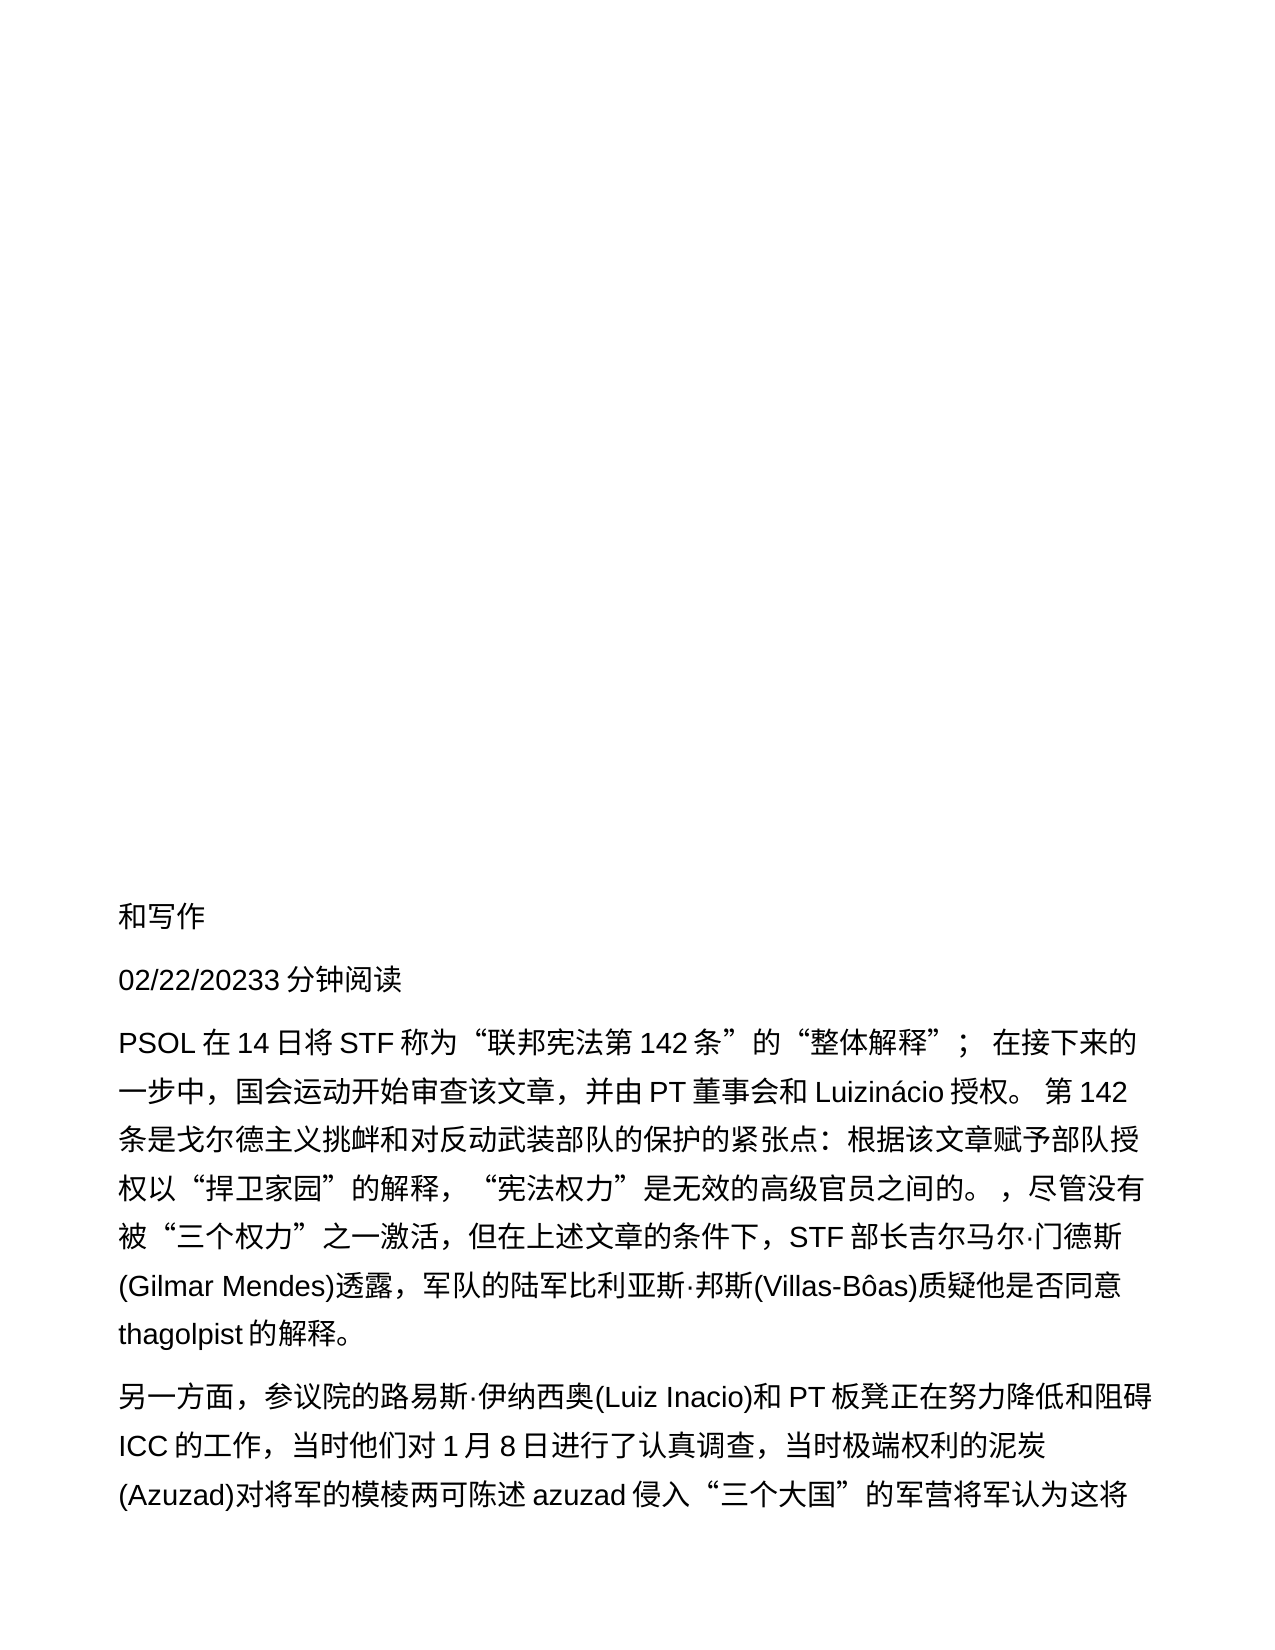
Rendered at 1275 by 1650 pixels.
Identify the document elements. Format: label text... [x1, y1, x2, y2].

text PSOL在14日将STF称为“联邦宪法第142条”的“整体解释”； 在接下来的一步中，国会运动开始审查该文章，并由PT董事会和Luizinácio授权。 第142条是戈尔德主义挑衅和对反动武装部队的保护的紧张点：根据该文章赋予部队授权以“捍卫家园”的解释，“宪法权力”是无效的高级官员之间的。 ，尽管没有被“三个权力”之一激活，但在上述文章的条件下，STF部长吉尔马尔·门德斯(Gilmar Mendes)透露，军队的陆军比利亚斯·邦斯(Villas-Bôas)质疑他是否同意thagolpist的解释。 [118, 1019, 1157, 1353]
text 02/22/20233分钟阅读 [118, 956, 1157, 999]
text 另一方面，参议院的路易斯·伊纳西奥(Luiz Inacio)和PT板凳正在努力降低和阻碍ICC的工作，当时他们对1月8日进行了认真调查，当时极端权利的泥炭(Azuzad)对将军的模棱两可陈述azuzad侵入“三个大国”的军营将军认为这将 [118, 1374, 1157, 1513]
text 和写作 [118, 118, 1157, 936]
